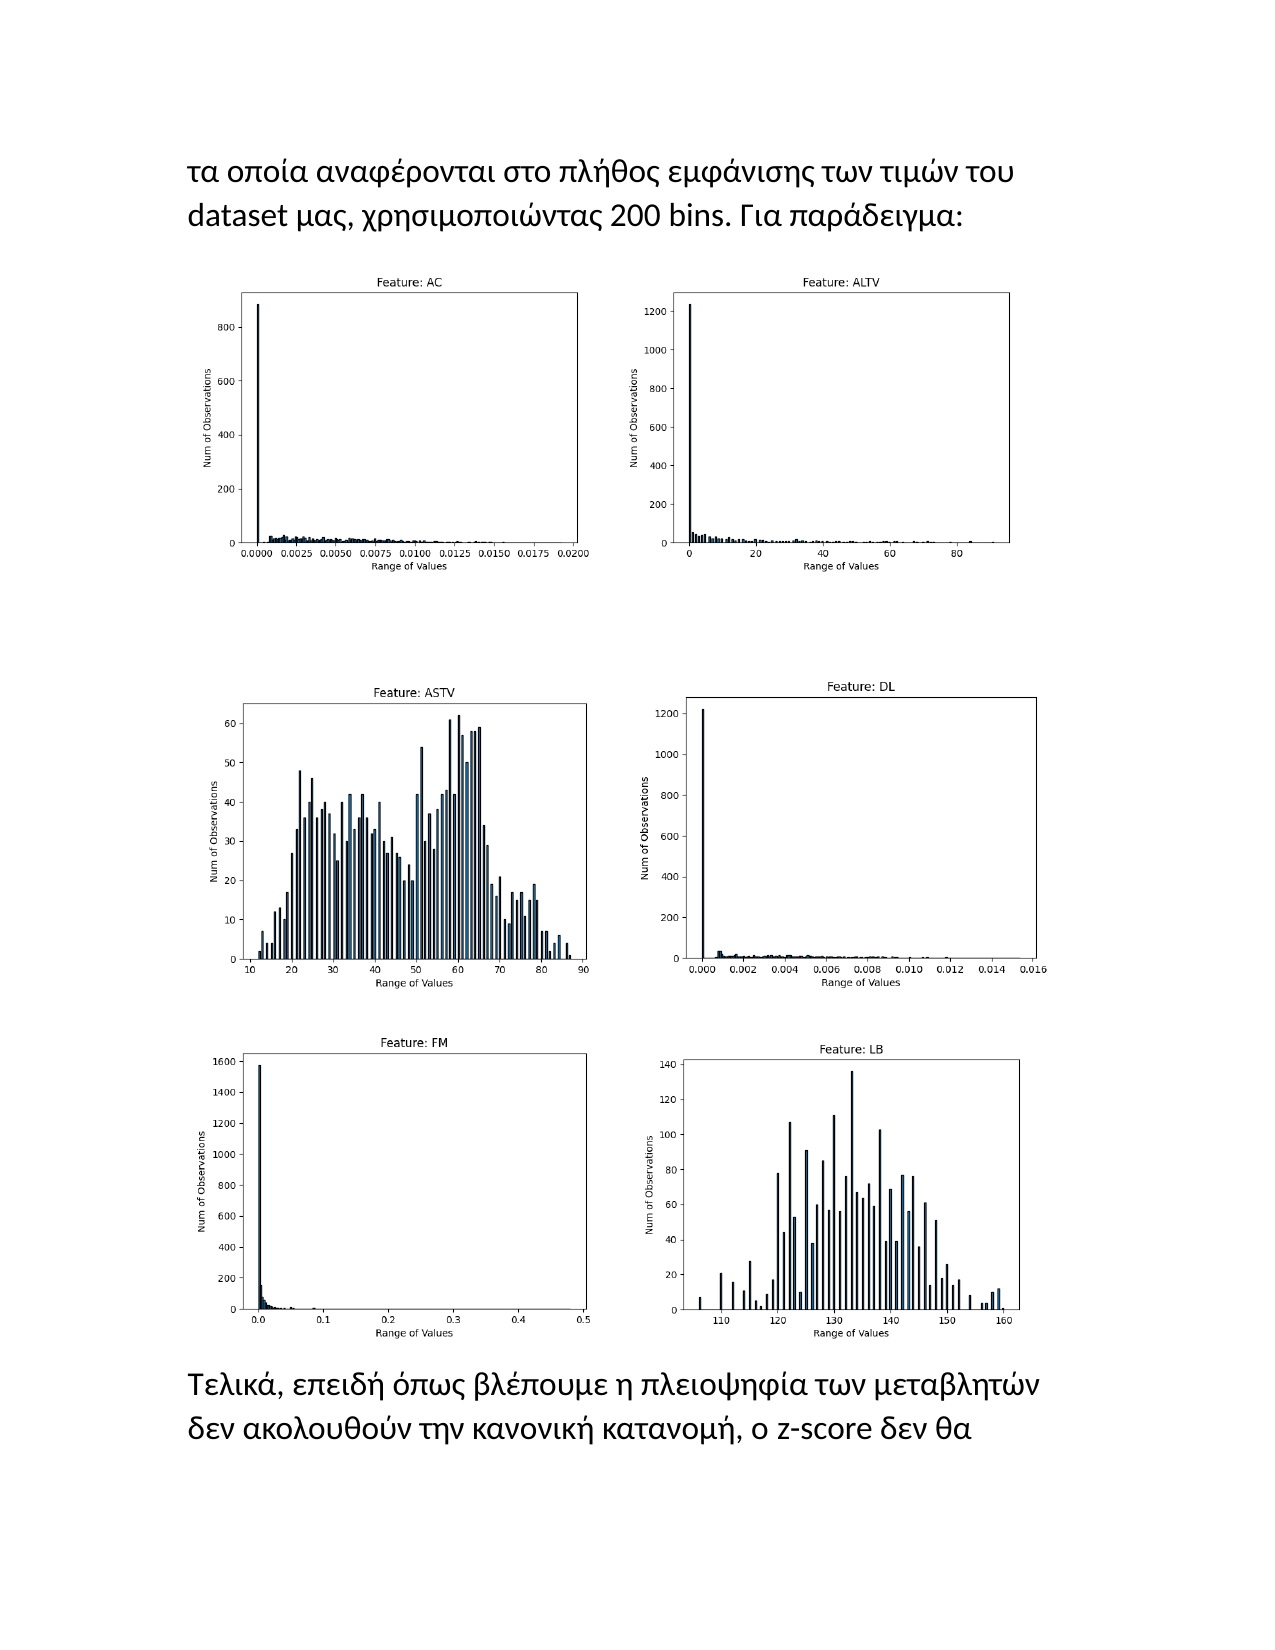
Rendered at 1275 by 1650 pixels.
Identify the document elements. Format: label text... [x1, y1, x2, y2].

picture [187, 1013, 1062, 1345]
picture [187, 253, 1052, 578]
text τα οποία αναφέρονται στο πλήθος εμφάνισης των τιμών του dataset μας, χρησιμοποιώντας 200 bins. Για παράδειγμα: [187, 150, 1087, 234]
text Τελικά, επειδή όπως βλέπουμε η πλειοψηφία των μεταβλητών δεν ακολουθούν την κανονική κατανομή, ο z-score δεν θα [187, 1363, 1087, 1447]
picture [187, 656, 1081, 995]
